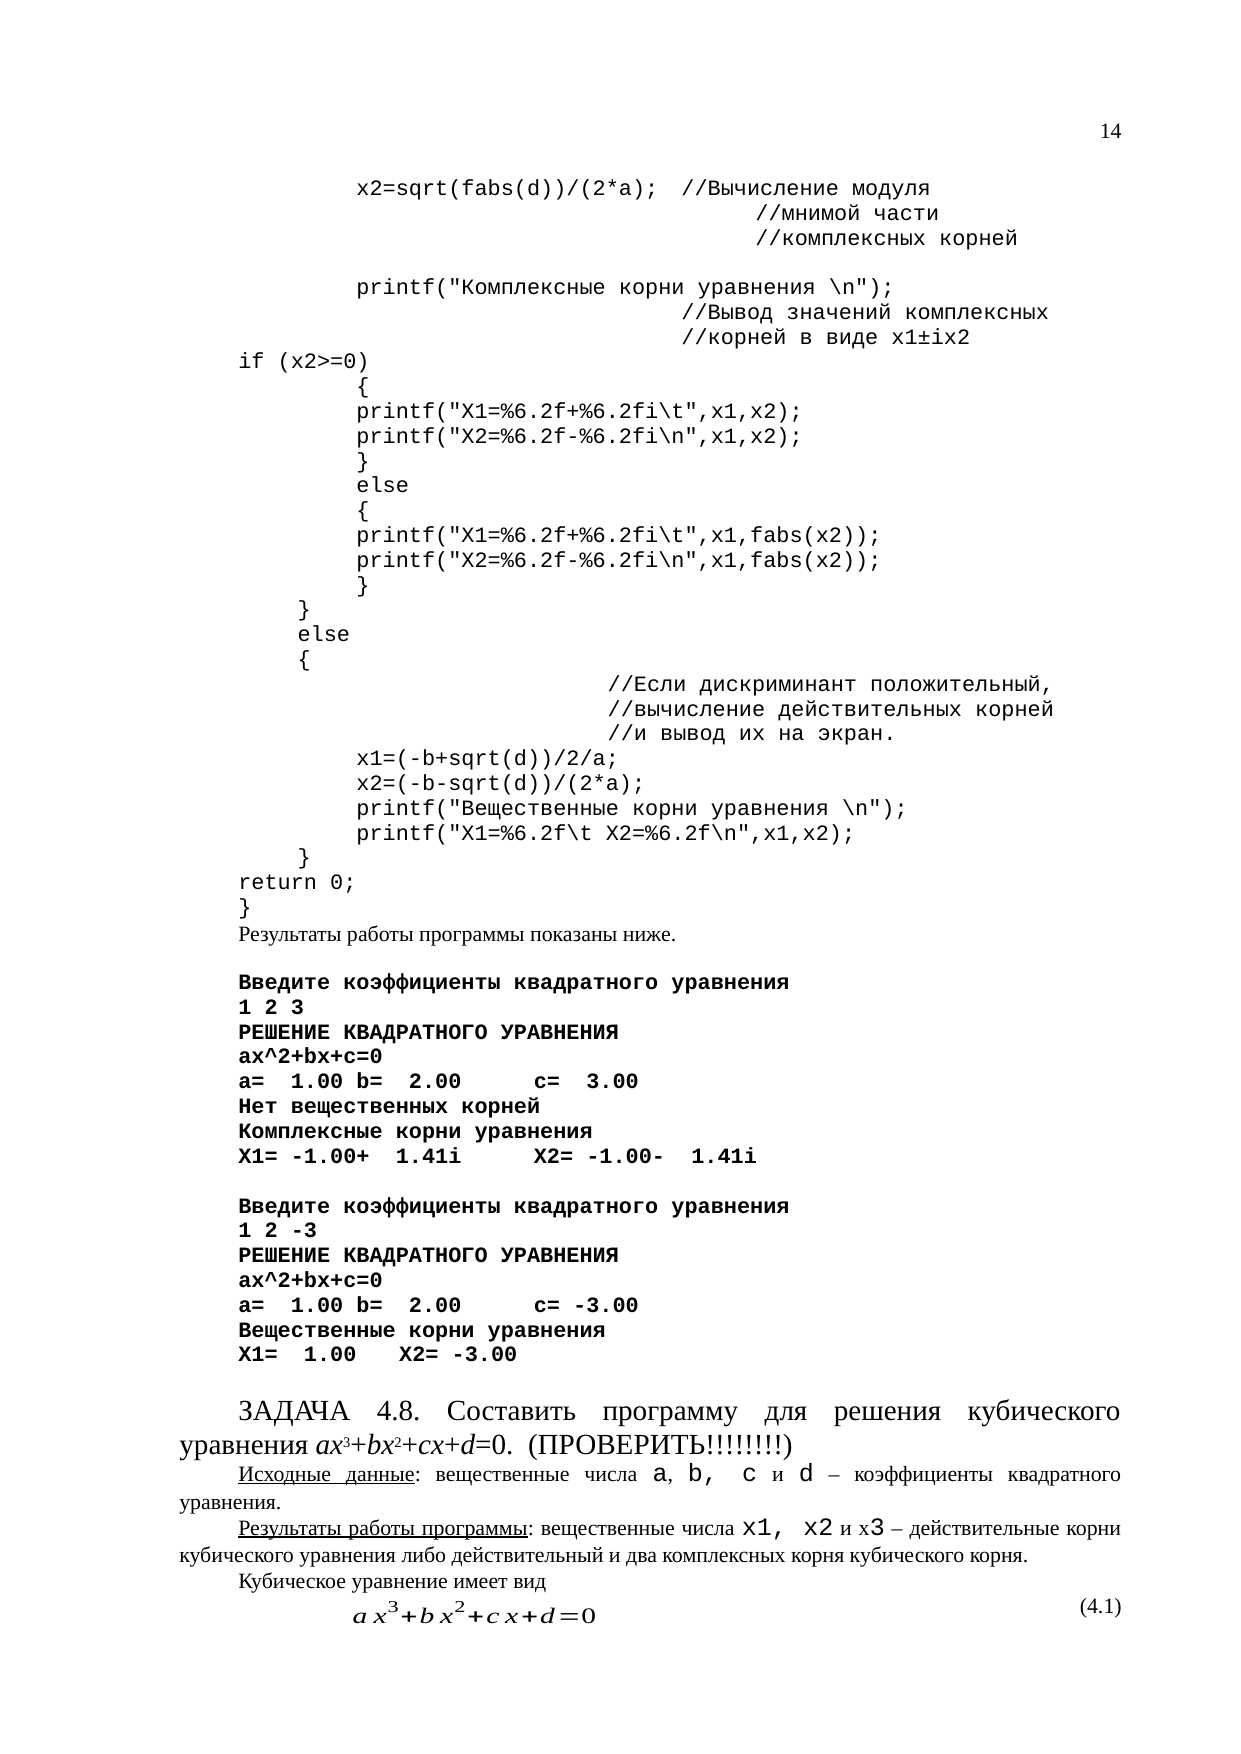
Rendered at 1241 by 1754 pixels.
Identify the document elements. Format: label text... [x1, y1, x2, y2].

text X1= -1.00+ 1.41i X2= -1.00- 1.41i [238, 1145, 1121, 1169]
text a= 1.00 b= 2.00 c= -3.00 [238, 1294, 1121, 1319]
text x1=(-b+sqrt(d))/2/a; [238, 747, 1121, 772]
text else [238, 623, 1121, 648]
text } [238, 574, 1121, 598]
text //вычисление действительных корней [238, 698, 1121, 722]
text Результаты работы программы: вещественные числа x1, x2 и x3 – действительные корни кубического уравнения либо действительный и два комплексных корня кубического корня. [179, 1514, 1121, 1568]
text { [238, 648, 1121, 673]
text a= 1.00 b= 2.00 c= 3.00 [238, 1070, 1121, 1095]
text { [238, 499, 1121, 524]
text РЕШЕНИЕ КВАДРАТНОГО УРАВНЕНИЯ [238, 1021, 1121, 1046]
text } [238, 598, 1121, 623]
text //корней в виде x1±ix2 [238, 326, 1121, 351]
text printf("X1=%6.2f+%6.2fi\t",x1,x2); [238, 400, 1121, 425]
text printf("Вещественные корни уравнения \n"); [238, 797, 1121, 822]
text РЕШЕНИЕ КВАДРАТНОГО УРАВНЕНИЯ [238, 1244, 1121, 1269]
text ЗАДАЧА 4.8. Составить программу для решения кубического уравнения ax3+bx2+cx+d=0. (ПРОВЕРИТЬ!!!!!!!!) [179, 1393, 1121, 1461]
text printf("X2=%6.2f-%6.2fi\n",x1,fabs(x2)); [238, 549, 1121, 574]
text } [238, 846, 1121, 871]
text //мнимой части [238, 202, 1121, 227]
text x2=sqrt(fabs(d))/(2*a); //Вычисление модуля [238, 177, 1121, 202]
text } [238, 896, 1121, 921]
text (4.1) [179, 1593, 1121, 1628]
text Вещественные корни уравнения [238, 1319, 1121, 1343]
text //Вывод значений комплексных [238, 301, 1121, 326]
text { [238, 375, 1121, 400]
text x2=(-b-sqrt(d))/(2*a); [238, 772, 1121, 797]
text Исходные данные: вещественные числа а, b, c и d – коэффициенты квадратного уравнения. [179, 1461, 1121, 1514]
text printf("Комплексные корни уравнения \n"); [238, 276, 1121, 301]
text //и вывод их на экран. [238, 722, 1121, 747]
text Результаты работы программы показаны ниже. [179, 921, 1121, 946]
text X1= 1.00 X2= -3.00 [238, 1343, 1121, 1368]
text if (x2>=0) [238, 351, 1121, 375]
text ax^2+bx+c=0 [238, 1046, 1121, 1070]
text printf("X1=%6.2f+%6.2fi\t",x1,fabs(x2)); [238, 524, 1121, 549]
text printf("X1=%6.2f\t X2=%6.2f\n",x1,x2); [238, 822, 1121, 846]
text return 0; [238, 871, 1121, 896]
text else [238, 474, 1121, 499]
text Нет вещественных корней [238, 1095, 1121, 1120]
text //комплексных корней [238, 227, 1121, 251]
text 1 2 3 [238, 996, 1121, 1021]
text printf("X2=%6.2f-%6.2fi\n",x1,x2); [238, 425, 1121, 450]
text Кубическое уравнение имеет вид [179, 1568, 1121, 1593]
text //Если дискриминант положительный, [238, 673, 1121, 698]
text 1 2 -3 [238, 1219, 1121, 1244]
text ax^2+bx+c=0 [238, 1269, 1121, 1294]
text Комплексные корни уравнения [238, 1120, 1121, 1145]
text } [238, 450, 1121, 474]
text Введите коэффициенты квадратного уравнения [238, 971, 1121, 996]
text Введите коэффициенты квадратного уравнения [238, 1195, 1121, 1219]
